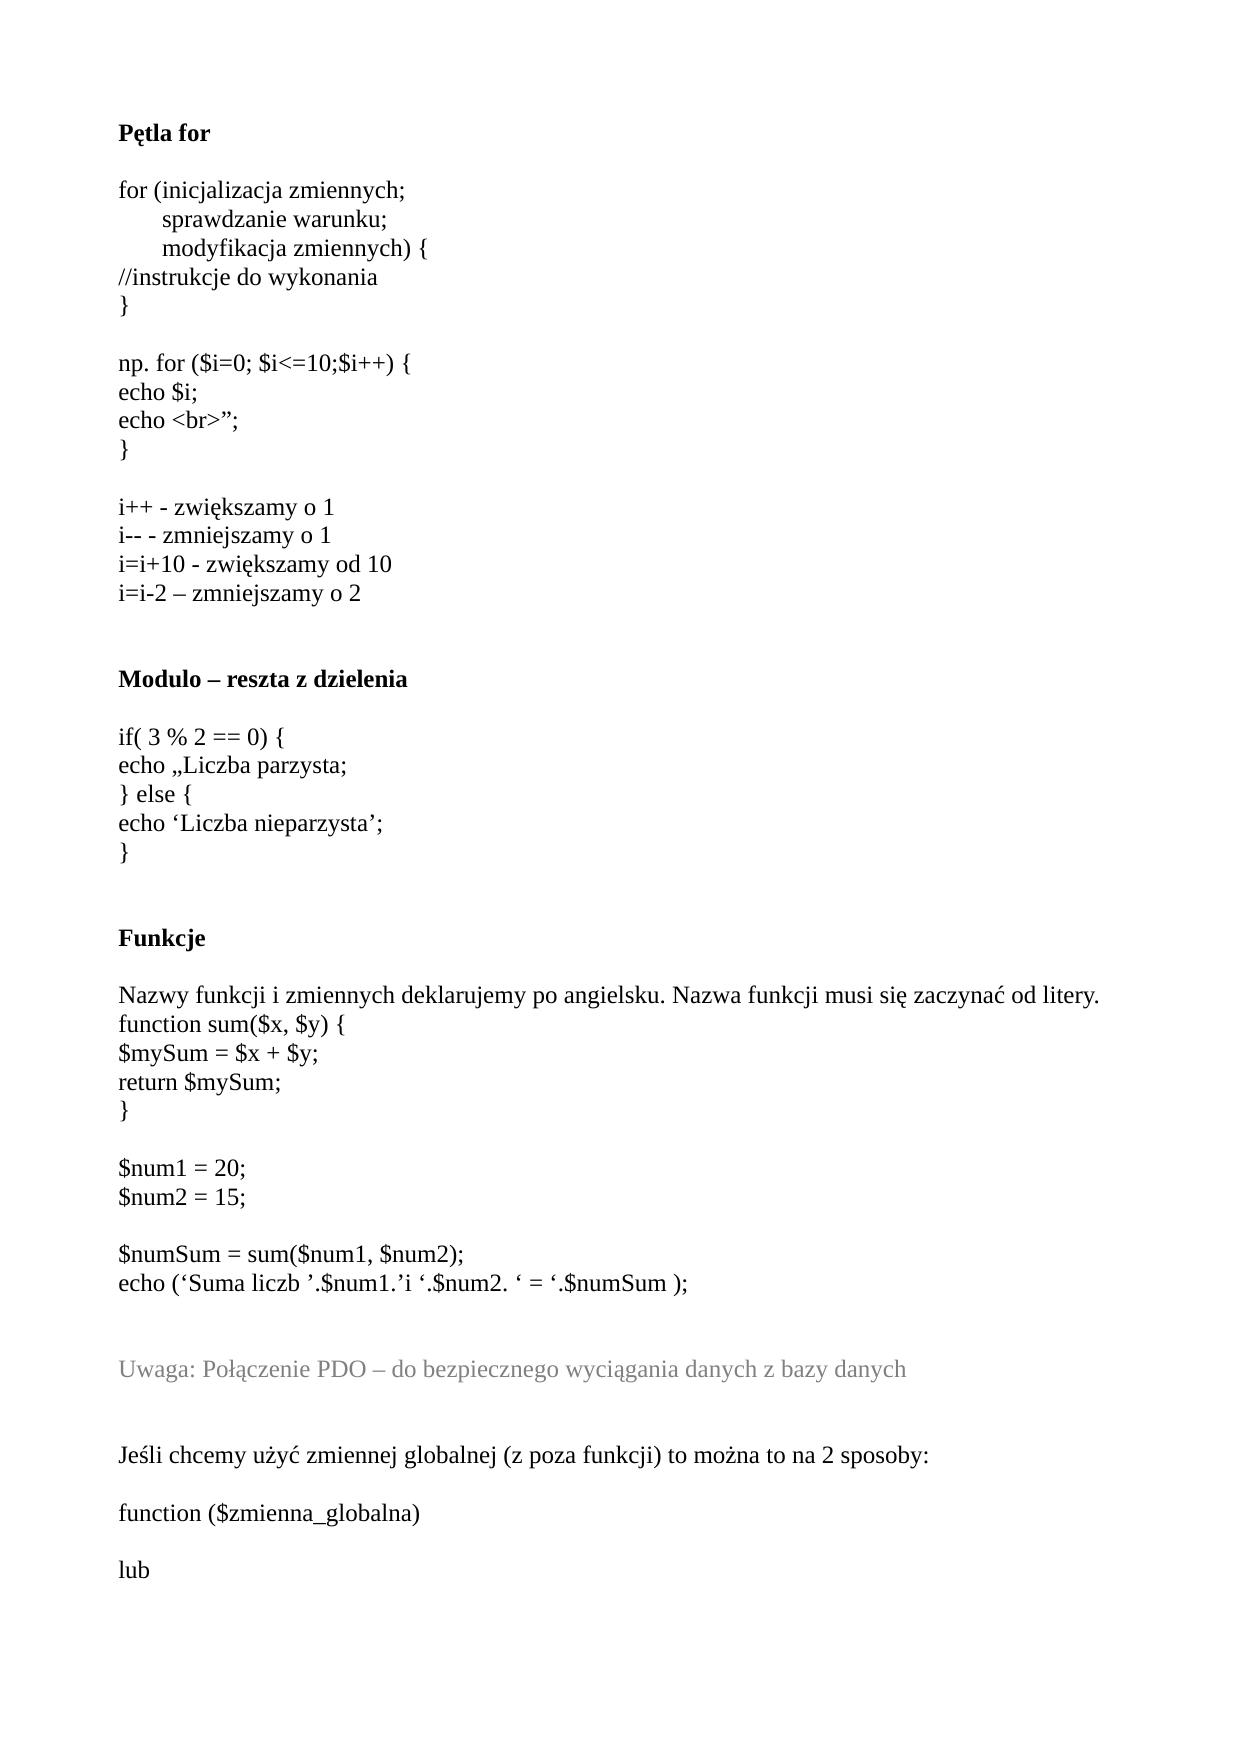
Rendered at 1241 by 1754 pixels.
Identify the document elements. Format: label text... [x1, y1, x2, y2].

text echo „Liczba parzysta; [118, 751, 1122, 779]
text } else { [118, 779, 1122, 808]
text Modulo – reszta z dzielenia [118, 664, 1122, 693]
text echo (‘Suma liczb ’.$num1.’i ‘.$num2. ‘ = ‘.$numSum ); [118, 1268, 1122, 1297]
text Jeśli chcemy użyć zmiennej globalnej (z poza funkcji) to można to na 2 sposoby: [118, 1441, 1122, 1469]
text $mySum = $x + $y; [118, 1038, 1122, 1067]
text $numSum = sum($num1, $num2); [118, 1239, 1122, 1268]
text Funkcje [118, 923, 1122, 952]
text } [118, 434, 1122, 463]
text } [118, 1096, 1122, 1124]
text sprawdzanie warunku; [118, 204, 1122, 233]
text echo ‘Liczba nieparzysta’; [118, 808, 1122, 837]
text i++ - zwiększamy o 1 [118, 492, 1122, 521]
text //instrukcje do wykonania [118, 262, 1122, 291]
text if( 3 % 2 == 0) { [118, 722, 1122, 751]
text i-- - zmniejszamy o 1 [118, 521, 1122, 549]
text Nazwy funkcji i zmiennych deklarujemy po angielsku. Nazwa funkcji musi się zaczynać od litery. [118, 981, 1122, 1009]
text modyfikacja zmiennych) { [118, 233, 1122, 262]
text i=i+10 - zwiększamy od 10 [118, 549, 1122, 578]
text Pętla for [118, 118, 1122, 147]
text $num1 = 20; [118, 1153, 1122, 1182]
text echo $i; [118, 377, 1122, 406]
text np. for ($i=0; $i<=10;$i++) { [118, 348, 1122, 377]
text function sum($x, $y) { [118, 1009, 1122, 1038]
text $num2 = 15; [118, 1182, 1122, 1211]
text return $mySum; [118, 1067, 1122, 1096]
text } [118, 837, 1122, 866]
text for (inicjalizacja zmiennych; [118, 176, 1122, 204]
text lub [118, 1556, 1122, 1584]
text i=i-2 – zmniejszamy o 2 [118, 578, 1122, 607]
text } [118, 291, 1122, 319]
text Uwaga: Połączenie PDO – do bezpiecznego wyciągania danych z bazy danych [118, 1354, 1122, 1383]
text function ($zmienna_globalna) [118, 1498, 1122, 1527]
text echo <br>”; [118, 406, 1122, 434]
